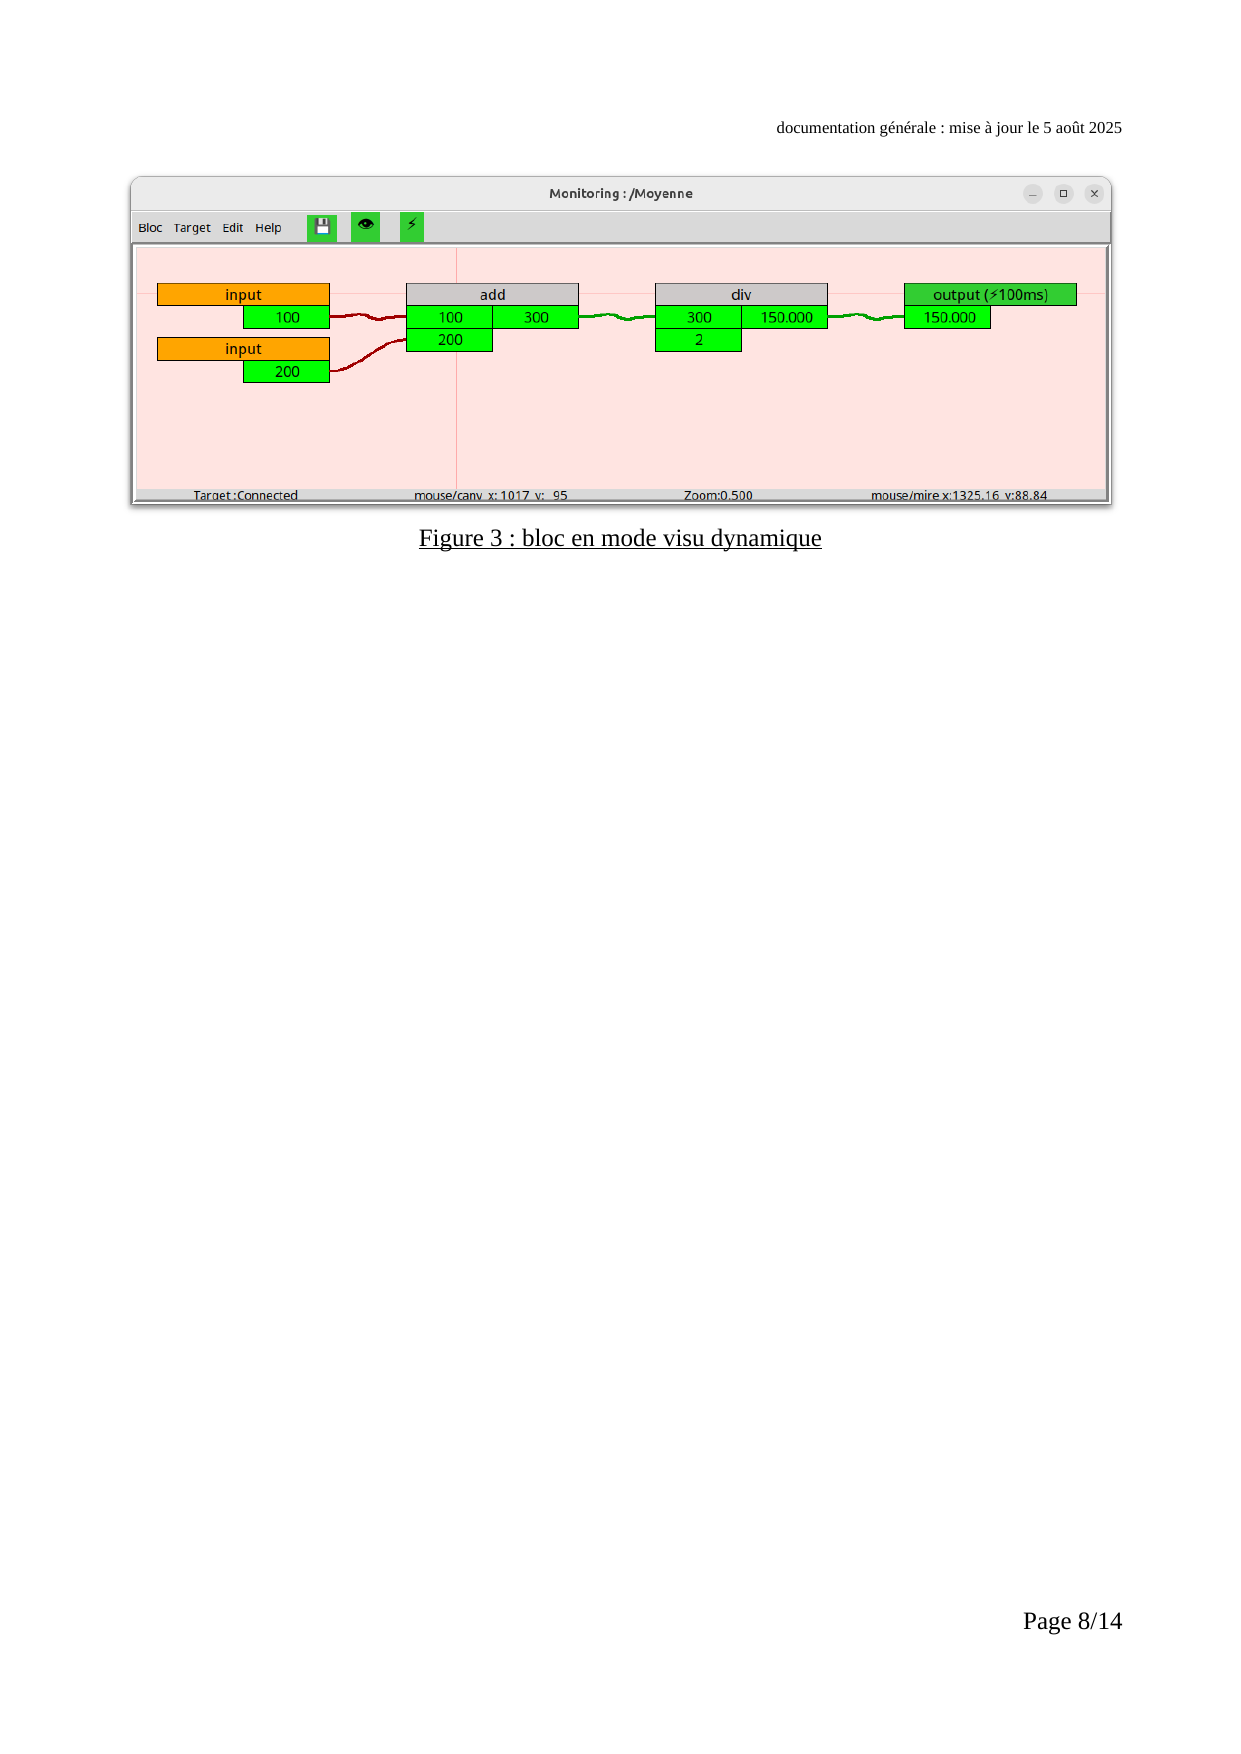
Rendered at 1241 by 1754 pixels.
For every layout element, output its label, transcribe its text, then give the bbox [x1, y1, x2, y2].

text Figure 3 : bloc en mode visu dynamique [118, 519, 1122, 552]
picture [118, 166, 1123, 519]
